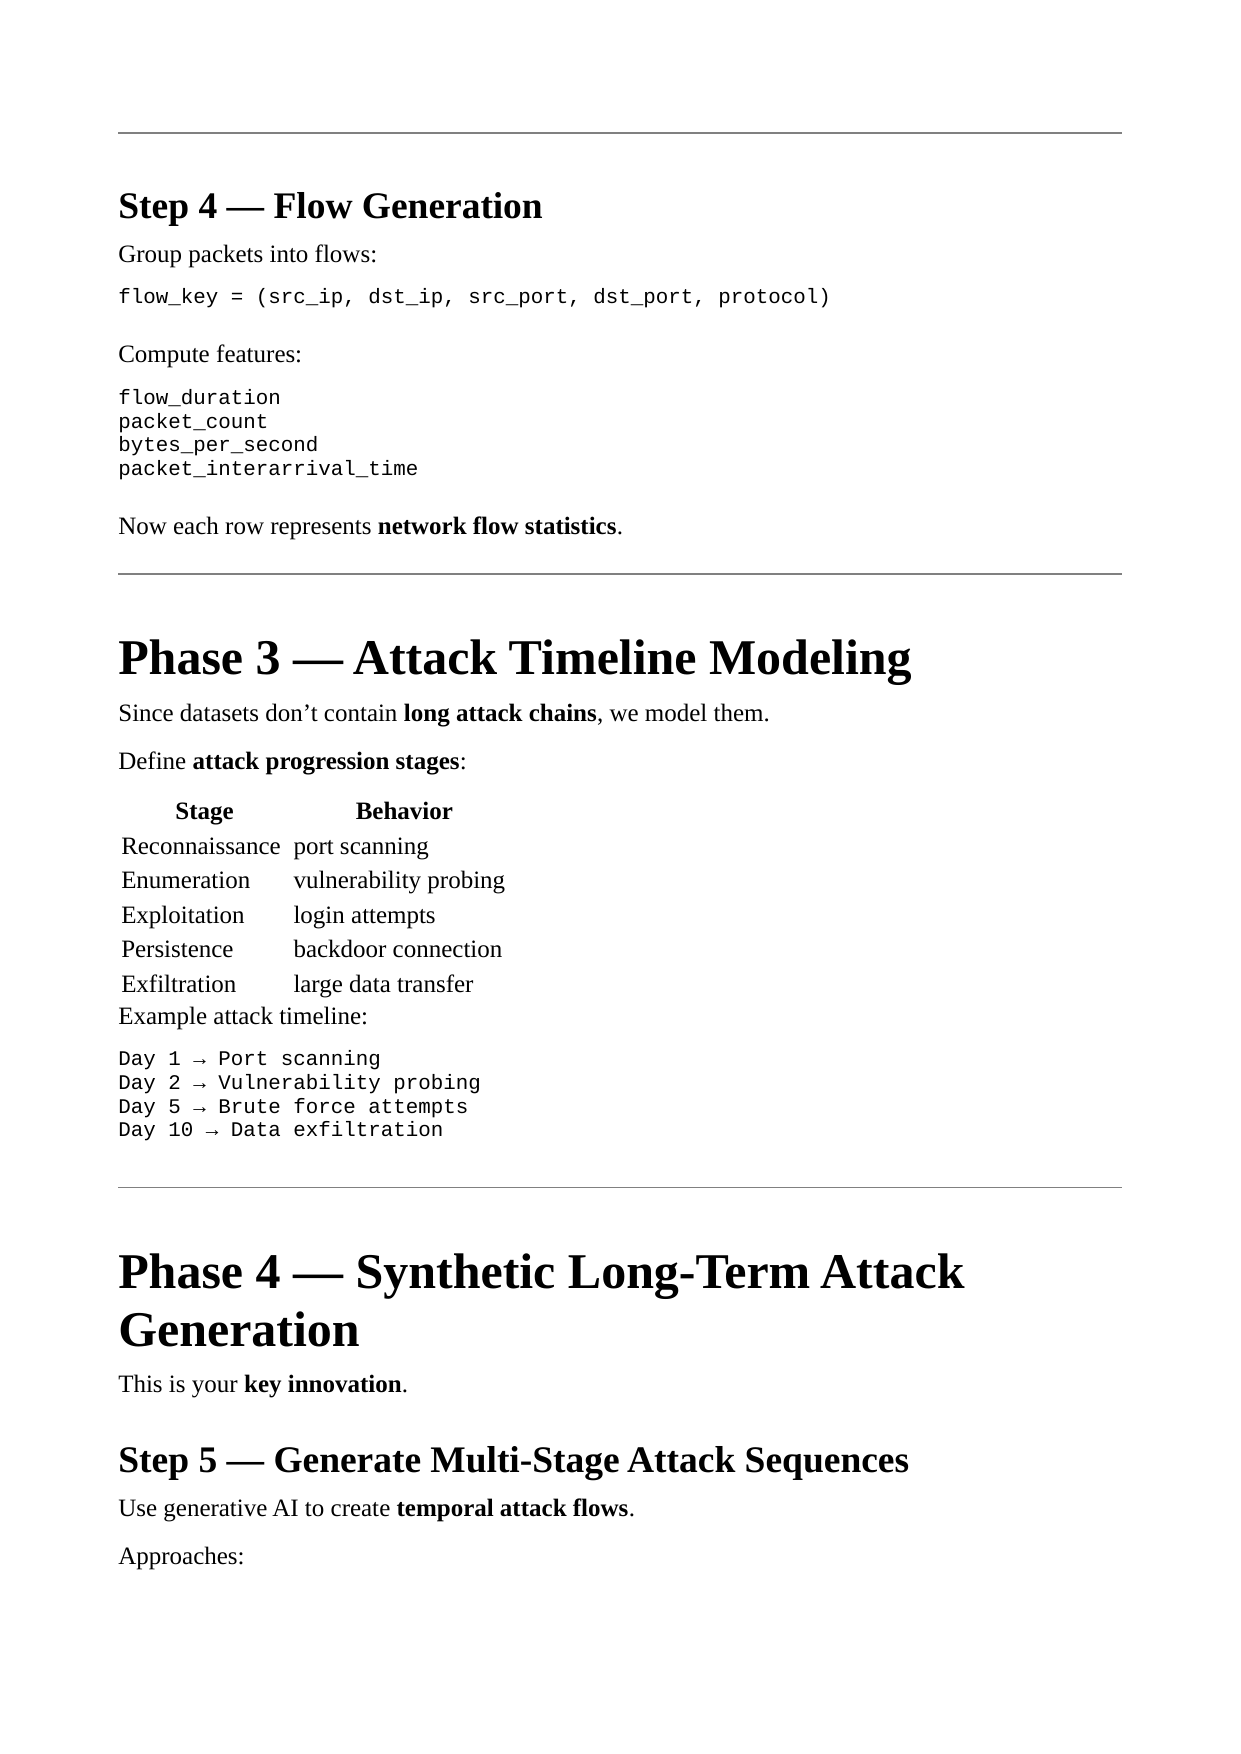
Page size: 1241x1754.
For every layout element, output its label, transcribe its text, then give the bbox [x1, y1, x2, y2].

text Day 2 → Vulnerability probing [118, 1072, 1122, 1096]
text bytes_per_second [118, 434, 1122, 458]
text Compute features: [118, 339, 1122, 368]
text Use generative AI to create temporal attack flows. [118, 1493, 1122, 1522]
text Day 10 → Data exfiltration [118, 1119, 1122, 1143]
text Since datasets don’t contain long attack chains, we model them. [118, 698, 1122, 727]
text packet_count [118, 411, 1122, 434]
text Group packets into flows: [118, 239, 1122, 268]
table_cell login attempts [290, 897, 518, 932]
table_cell port scanning [290, 828, 518, 862]
text This is your key innovation. [118, 1369, 1122, 1398]
text flow_key = (src_ip, dst_ip, src_port, dst_port, protocol) [118, 286, 1122, 310]
subtitle Step 5 — Generate Multi-Stage Attack Sequences [118, 1438, 1122, 1481]
subtitle Phase 3 — Attack Timeline Modeling [118, 628, 1122, 686]
text Approaches: [118, 1541, 1122, 1570]
table_header Behavior [290, 793, 518, 828]
text packet_interarrival_time [118, 458, 1122, 482]
table_cell Reconnaissance [118, 828, 290, 862]
table_cell vulnerability probing [290, 863, 518, 897]
table_header Stage [118, 793, 290, 828]
text Example attack timeline: [118, 1001, 1122, 1029]
text Day 1 → Port scanning [118, 1048, 1122, 1072]
text Day 5 → Brute force attempts [118, 1096, 1122, 1119]
table_cell Exploitation [118, 897, 290, 932]
table_cell large data transfer [290, 966, 518, 1001]
table_cell Enumeration [118, 863, 290, 897]
subtitle Phase 4 — Synthetic Long-Term Attack Generation [118, 1242, 1122, 1357]
table_cell backdoor connection [290, 932, 518, 966]
table_cell Exfiltration [118, 966, 290, 1001]
text Define attack progression stages: [118, 746, 1122, 774]
subtitle Step 4 — Flow Generation [118, 183, 1122, 226]
text flow_duration [118, 387, 1122, 411]
text Now each row represents network flow statistics. [118, 511, 1122, 540]
table_cell Persistence [118, 932, 290, 966]
